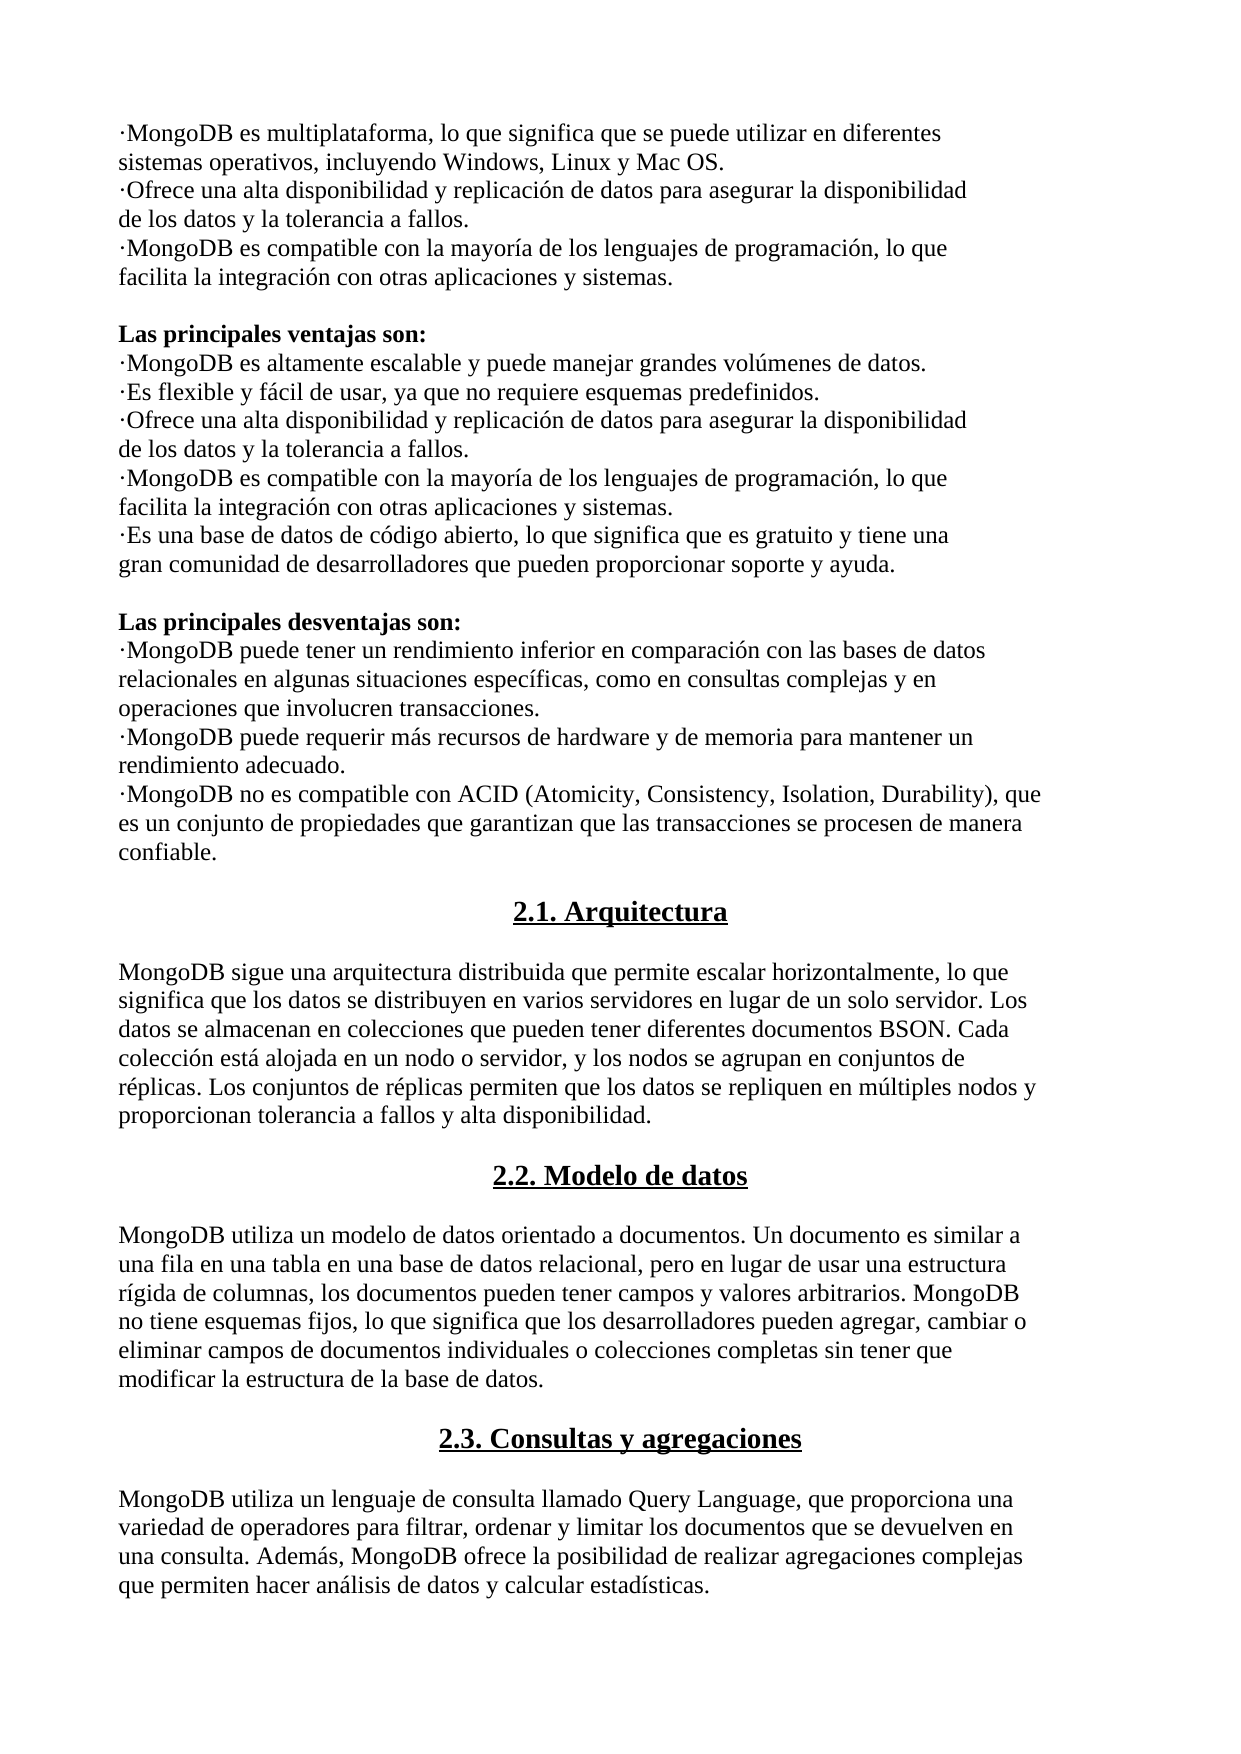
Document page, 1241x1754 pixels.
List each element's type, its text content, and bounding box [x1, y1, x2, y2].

text de los datos y la tolerancia a fallos. [118, 204, 1122, 233]
text ·MongoDB es multiplataforma, lo que significa que se puede utilizar en diferentes [118, 118, 1122, 147]
text eliminar campos de documentos individuales o colecciones completas sin tener que [118, 1335, 1122, 1364]
text modificar la estructura de la base de datos. [118, 1364, 1122, 1393]
text rendimiento adecuado. [118, 751, 1122, 779]
text no tiene esquemas fijos, lo que significa que los desarrolladores pueden agregar, cambiar o [118, 1306, 1122, 1335]
text ·Ofrece una alta disponibilidad y replicación de datos para asegurar la disponibilidad [118, 176, 1122, 204]
text una fila en una tabla en una base de datos relacional, pero en lugar de usar una estructura [118, 1249, 1122, 1278]
text Las principales desventajas son: [118, 607, 1122, 636]
text confiable. [118, 837, 1122, 866]
text MongoDB utiliza un lenguaje de consulta llamado Query Language, que proporciona una [118, 1484, 1122, 1512]
text réplicas. Los conjuntos de réplicas permiten que los datos se repliquen en múltiples nodos y [118, 1072, 1122, 1100]
text gran comunidad de desarrolladores que pueden proporcionar soporte y ayuda. [118, 549, 1122, 578]
text 2.1. Arquitectura [118, 894, 1122, 928]
text ·MongoDB puede tener un rendimiento inferior en comparación con las bases de datos [118, 636, 1122, 664]
text facilita la integración con otras aplicaciones y sistemas. [118, 262, 1122, 291]
text ·Ofrece una alta disponibilidad y replicación de datos para asegurar la disponibilidad [118, 406, 1122, 434]
text MongoDB sigue una arquitectura distribuida que permite escalar horizontalmente, lo que [118, 957, 1122, 985]
text proporcionan tolerancia a fallos y alta disponibilidad. [118, 1100, 1122, 1129]
text datos se almacenan en colecciones que pueden tener diferentes documentos BSON. Cada [118, 1014, 1122, 1043]
text colección está alojada en un nodo o servidor, y los nodos se agrupan en conjuntos de [118, 1043, 1122, 1072]
text ·MongoDB es altamente escalable y puede manejar grandes volúmenes de datos. [118, 348, 1122, 377]
text MongoDB utiliza un modelo de datos orientado a documentos. Un documento es similar a [118, 1220, 1122, 1249]
text ·Es una base de datos de código abierto, lo que significa que es gratuito y tiene una [118, 521, 1122, 549]
text 2.2. Modelo de datos [118, 1158, 1122, 1191]
text ·MongoDB es compatible con la mayoría de los lenguajes de programación, lo que [118, 463, 1122, 492]
text ·Es flexible y fácil de usar, ya que no requiere esquemas predefinidos. [118, 377, 1122, 406]
text 2.3. Consultas y agregaciones [118, 1421, 1122, 1455]
text Las principales ventajas son: [118, 319, 1122, 348]
text sistemas operativos, incluyendo Windows, Linux y Mac OS. [118, 147, 1122, 176]
text ·MongoDB puede requerir más recursos de hardware y de memoria para mantener un [118, 722, 1122, 751]
text operaciones que involucren transacciones. [118, 693, 1122, 722]
text ·MongoDB es compatible con la mayoría de los lenguajes de programación, lo que [118, 233, 1122, 262]
text rígida de columnas, los documentos pueden tener campos y valores arbitrarios. MongoDB [118, 1278, 1122, 1306]
text facilita la integración con otras aplicaciones y sistemas. [118, 492, 1122, 521]
text es un conjunto de propiedades que garantizan que las transacciones se procesen de manera [118, 808, 1122, 837]
text ·MongoDB no es compatible con ACID (Atomicity, Consistency, Isolation, Durability), que [118, 779, 1122, 808]
text que permiten hacer análisis de datos y calcular estadísticas. [118, 1570, 1122, 1599]
text de los datos y la tolerancia a fallos. [118, 434, 1122, 463]
text una consulta. Además, MongoDB ofrece la posibilidad de realizar agregaciones complejas [118, 1541, 1122, 1570]
text variedad de operadores para filtrar, ordenar y limitar los documentos que se devuelven en [118, 1512, 1122, 1541]
text significa que los datos se distribuyen en varios servidores en lugar de un solo servidor. Los [118, 985, 1122, 1014]
text relacionales en algunas situaciones específicas, como en consultas complejas y en [118, 664, 1122, 693]
